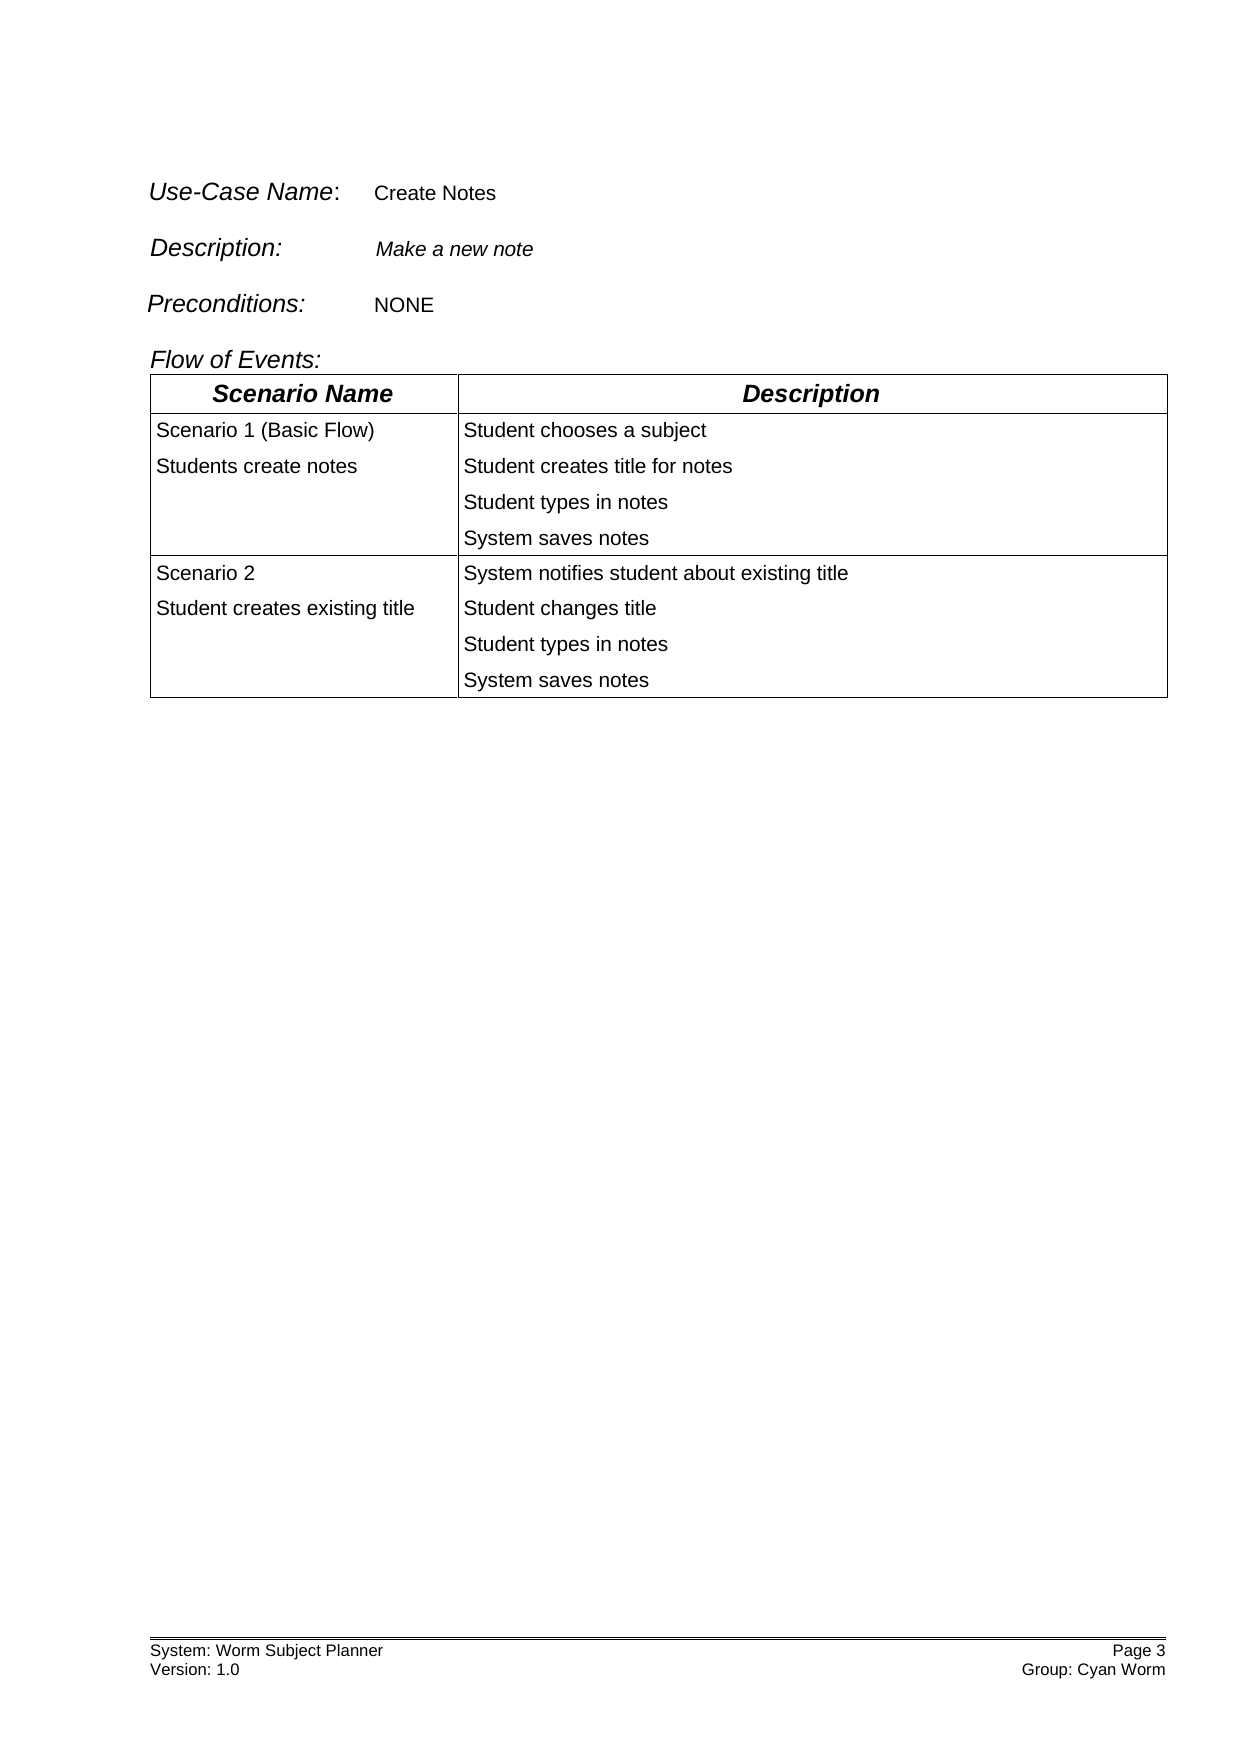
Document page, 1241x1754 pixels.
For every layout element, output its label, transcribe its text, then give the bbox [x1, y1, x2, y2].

table_cell Scenario 1 (Basic Flow) Students create notes [151, 414, 457, 555]
text Description: Make a new note [150, 234, 1166, 262]
table_cell System notifies student about existing title Student changes title Student types in notes System saves notes [459, 556, 1167, 697]
table_cell Scenario 2 Student creates existing title [151, 556, 457, 697]
text Use-Case Name: Create Notes [148, 178, 1166, 206]
table_cell Student chooses a subject Student creates title for notes Student types in notes System saves notes [459, 414, 1167, 555]
table_header Scenario Name [151, 375, 457, 413]
text Preconditions: NONE [147, 290, 1166, 318]
table_header Description [459, 375, 1167, 413]
text Flow of Events: [150, 346, 1166, 374]
